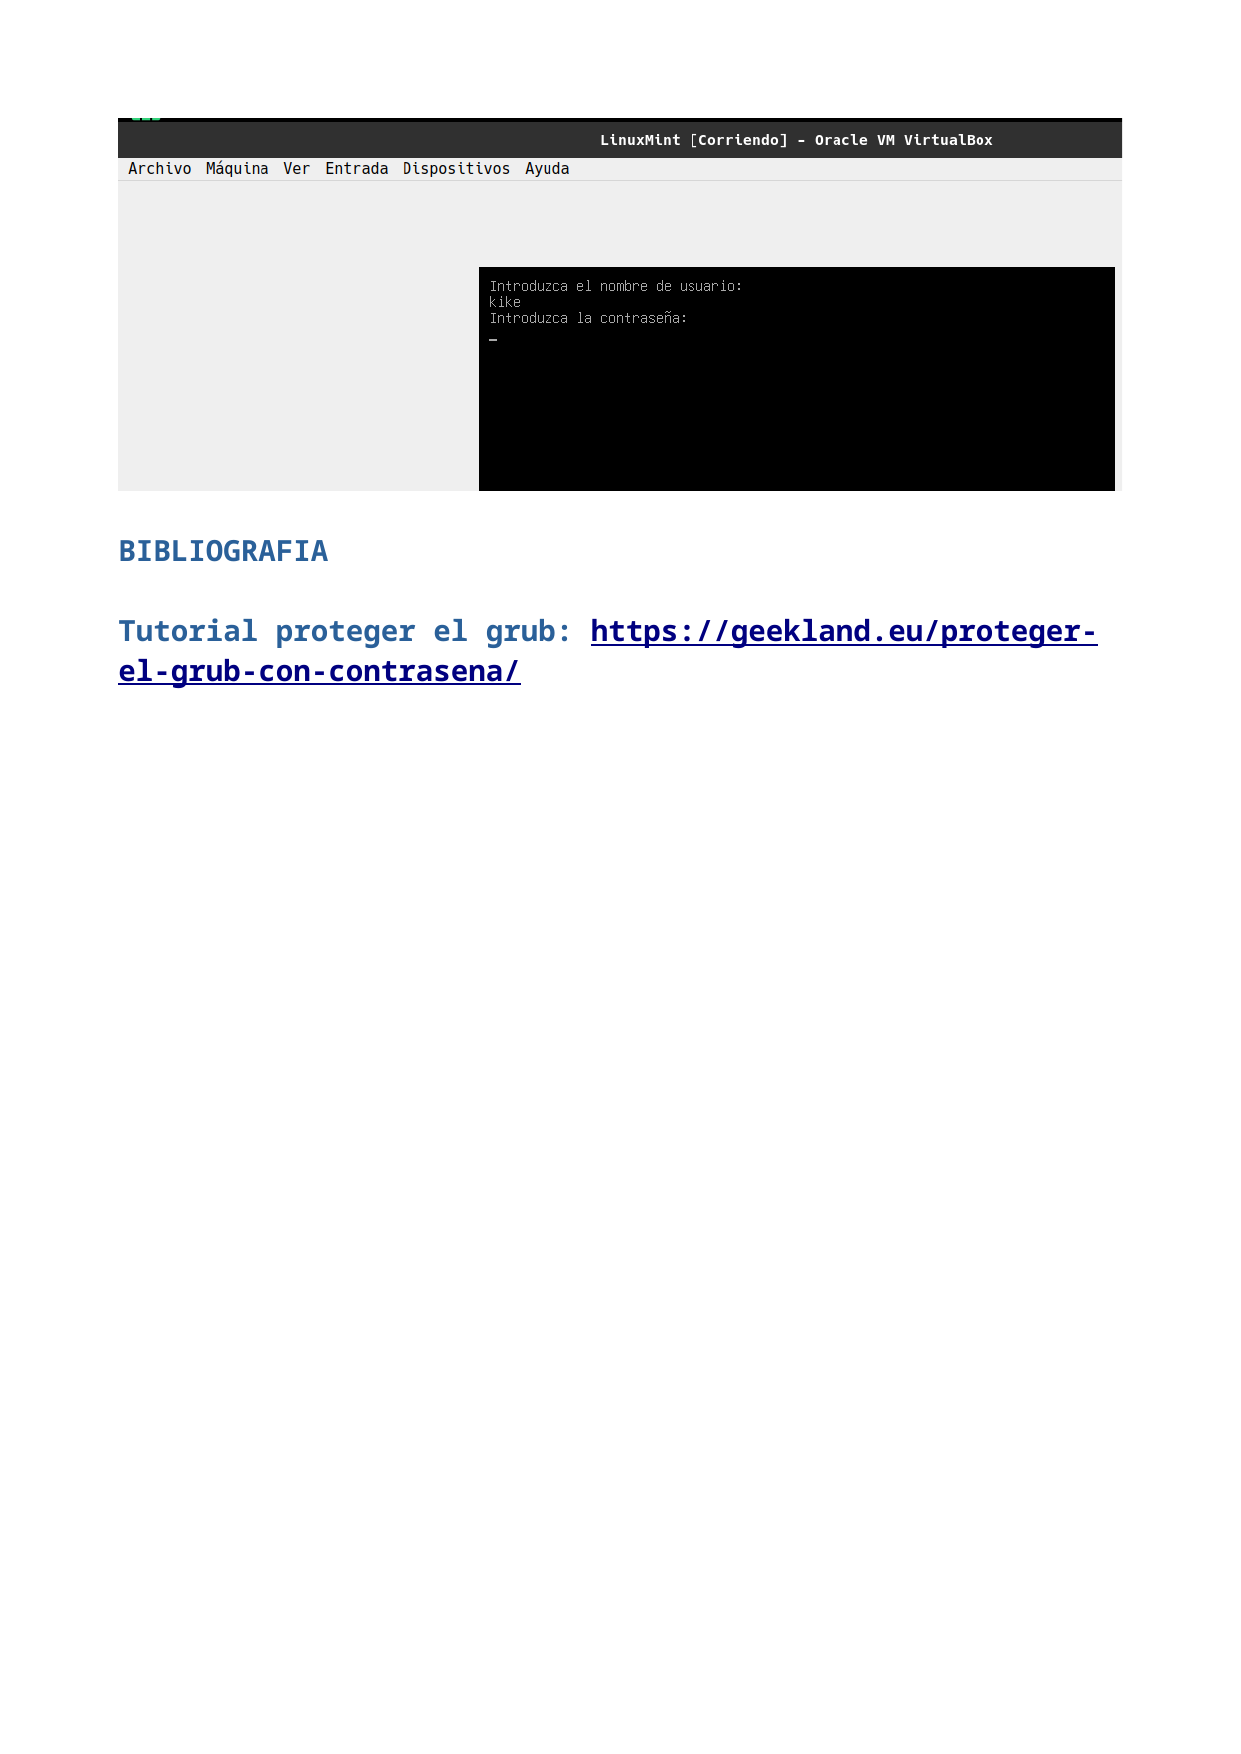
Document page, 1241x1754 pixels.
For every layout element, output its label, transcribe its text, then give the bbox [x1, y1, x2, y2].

text Tutorial proteger el grub: https://geekland.eu/proteger-el-grub-con-contrasena/ [118, 610, 1122, 689]
picture [118, 118, 1123, 491]
text BIBLIOGRAFIA [118, 531, 1122, 570]
